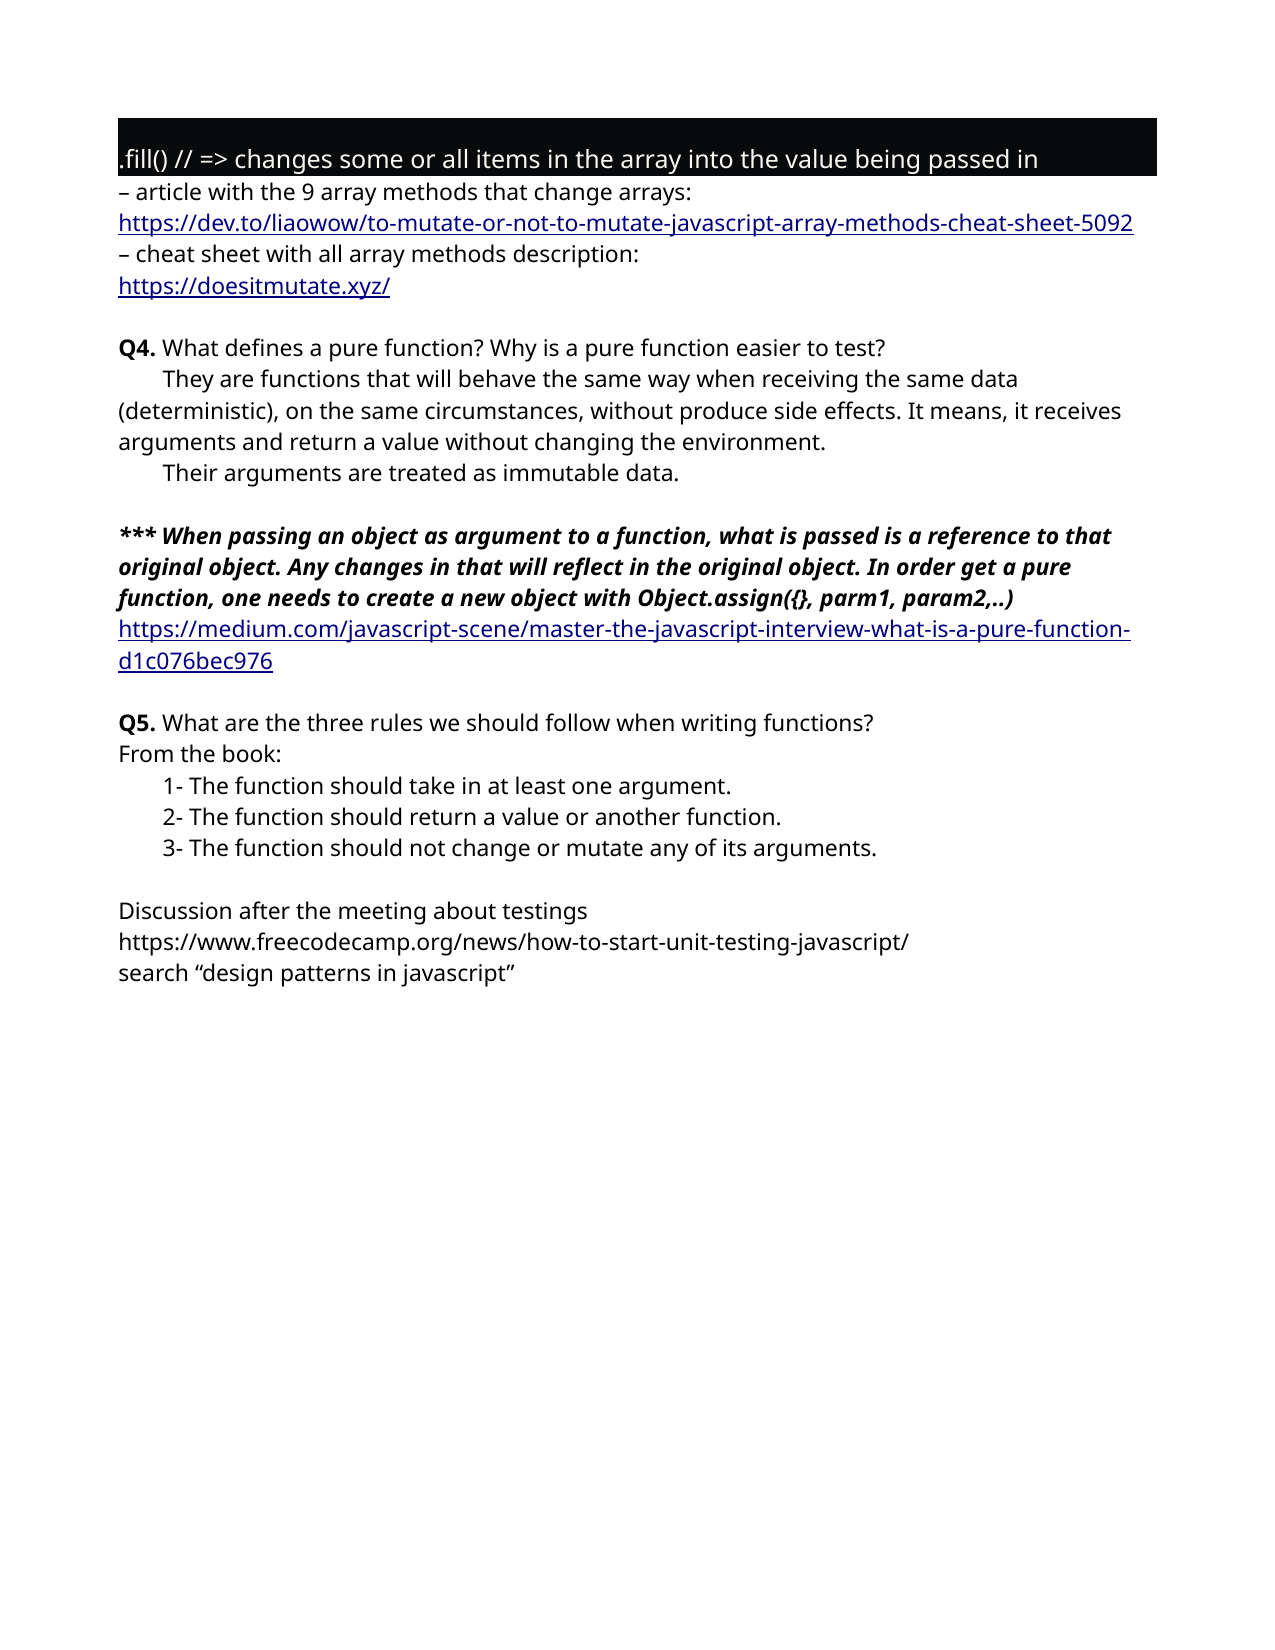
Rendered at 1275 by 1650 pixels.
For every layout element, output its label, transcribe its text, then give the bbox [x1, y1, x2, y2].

text https://www.freecodecamp.org/news/how-to-start-unit-testing-javascript/ [118, 926, 1157, 957]
text search “design patterns in javascript” [118, 957, 1157, 988]
text Q4. What defines a pure function? Why is a pure function easier to test? [118, 332, 1157, 363]
text Their arguments are treated as immutable data. [118, 457, 1157, 488]
text 3- The function should not change or mutate any of its arguments. [118, 832, 1157, 863]
text https://doesitmutate.xyz/ [118, 269, 1157, 301]
text https://medium.com/javascript-scene/master-the-javascript-interview-what-is-a-pure-function-d1c076bec976 [118, 613, 1157, 676]
text – cheat sheet with all array methods description: [118, 238, 1157, 269]
text https://dev.to/liaowow/to-mutate-or-not-to-mutate-javascript-array-methods-cheat-sheet-5092 [118, 207, 1157, 238]
text – article with the 9 array methods that change arrays: [118, 176, 1157, 207]
text .fill() // => changes some or all items in the array into the value being passed in [118, 142, 1157, 176]
text Discussion after the meeting about testings [118, 894, 1157, 926]
text They are functions that will behave the same way when receiving the same data (deterministic), on the same circumstances, without produce side effects. It means, it receives arguments and return a value without changing the environment. [118, 363, 1157, 457]
text 1- The function should take in at least one argument. [118, 769, 1157, 801]
text Q5. What are the three rules we should follow when writing functions? [118, 707, 1157, 738]
text *** When passing an object as argument to a function, what is passed is a reference to that original object. Any changes in that will reflect in the original object. In order get a pure function, one needs to create a new object with Object.assign({}, parm1, param2,..) [118, 519, 1157, 613]
text From the book: [118, 738, 1157, 769]
text 2- The function should return a value or another function. [118, 801, 1157, 832]
